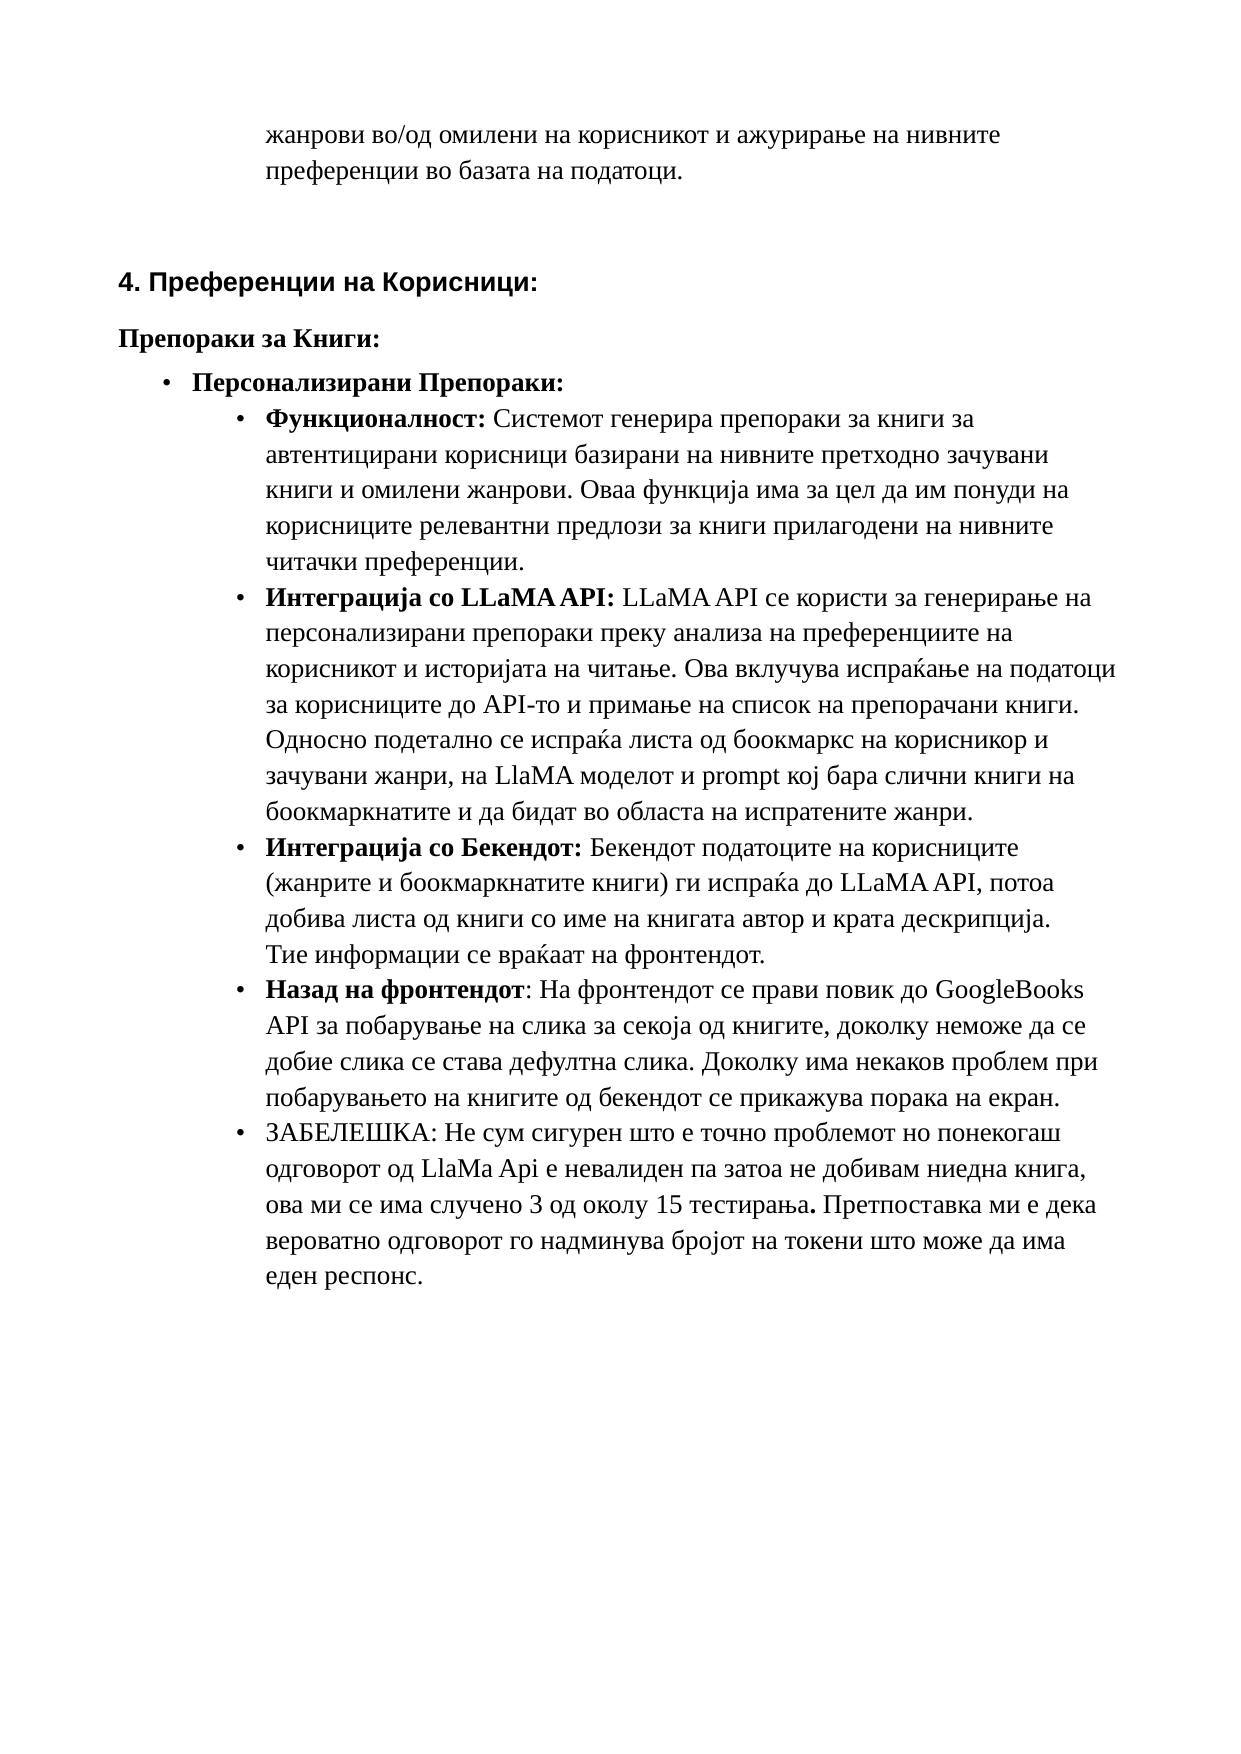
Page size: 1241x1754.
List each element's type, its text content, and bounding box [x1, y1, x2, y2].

list ЗАБЕЛЕШКА: Не сум сигурен што е точно проблемот но понекогаш одговорот од LlaMa Api е невалиден па затоа не добивам ниедна книга, ова ми се има случено 3 од околу 15 тестирања. Претпоставка ми е дека вероватно одговорот го надминува бројот на токени што може да има еден респонс. [236, 1117, 1122, 1291]
list Интеграција со LLaMA API: LLaMA API се користи за генерирање на персонализирани препораки преку анализа на преференциите на корисникот и историјата на читање. Ова вклучува испраќање на податоци за корисниците до API-то и примање на список на препорачани книги. Односно подетално се испраќа листа од боокмаркс на корисникор и зачувани жанри, на LlaMA моделот и prompt кој бара слични книги на боокмаркнатите и да бидат во областа на испратените жанри. [236, 581, 1122, 826]
subtitle Препораки за Книги: [118, 323, 1122, 354]
list Персонализирани Препораки: [162, 366, 1122, 397]
subtitle 4. Преференции на Корисници: [118, 266, 1122, 298]
list Интеграција со Бекендот: Бекендот податоците на корисниците (жанрите и боокмаркнатите книги) ги испраќа до LLaMA API, потоа добива листа од книги со име на книгата автор и крата дескрипција. Тие информации се враќаат на фронтендот. [236, 831, 1122, 969]
list Функционалност: Системот генерира препораки за книги за автентицирани корисници базирани на нивните претходно зачувани книги и омилени жанрови. Оваа функција има за цел да им понуди на корисниците релевантни предлози за книги прилагодени на нивните читачки преференции. [236, 402, 1122, 576]
list Назад на фронтендот: На фронтендот се прави повик до GoogleBooks API за побарување на слика за секоја од книгите, доколку неможе да се добие слика се става дефултна слика. Доколку има некаков проблем при побарувањето на книгите од бекендот се прикажува порака на екран. [236, 974, 1122, 1112]
list жанрови во/од омилени на корисникот и ажурирање на нивните преференции во базата на податоци. [236, 118, 1122, 185]
